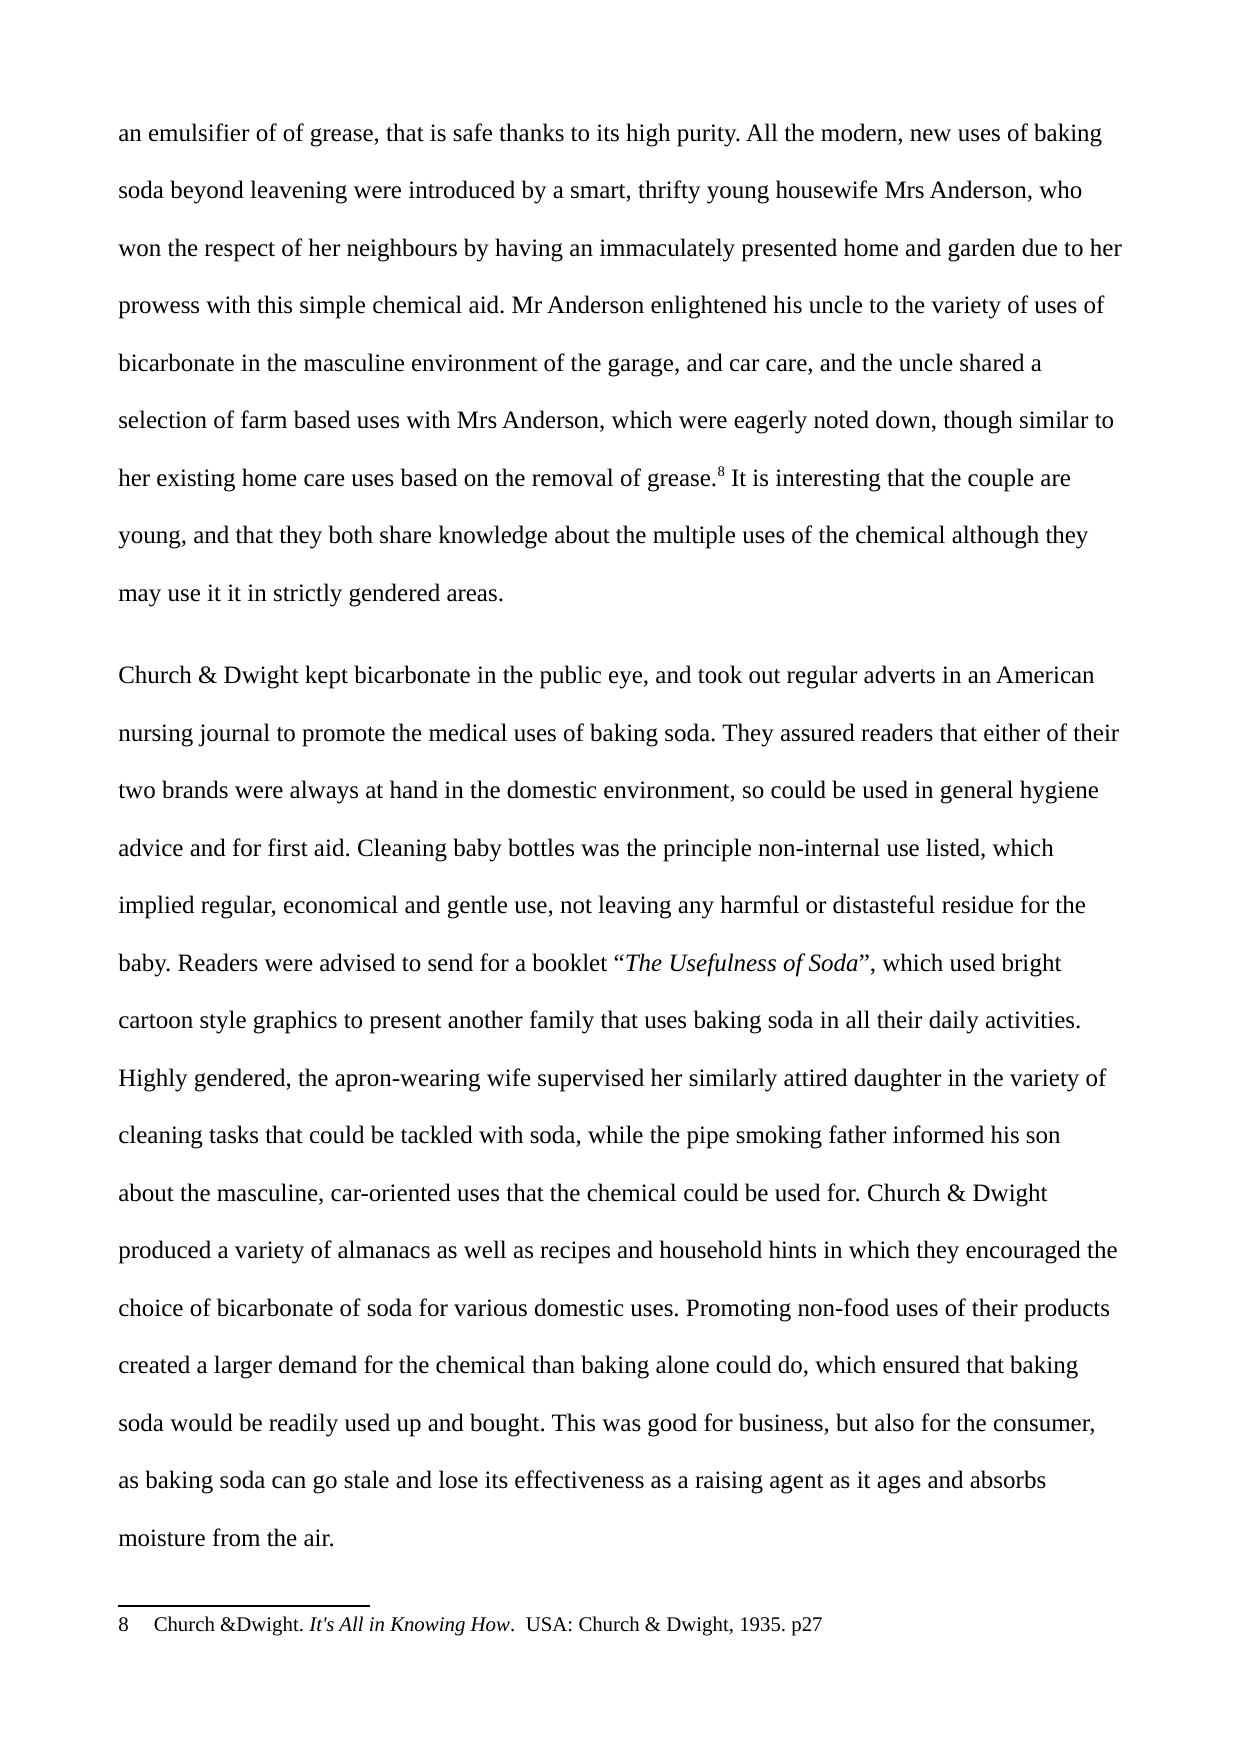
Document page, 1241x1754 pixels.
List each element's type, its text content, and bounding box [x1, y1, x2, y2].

text an emulsifier of of grease, that is safe thanks to its high purity. All the modern, new uses of baking soda beyond leavening were introduced by a smart, thrifty young housewife Mrs Anderson, who won the respect of her neighbours by having an immaculately presented home and garden due to her prowess with this simple chemical aid. Mr Anderson enlightened his uncle to the variety of uses of bicarbonate in the masculine environment of the garage, and car care, and the uncle shared a selection of farm based uses with Mrs Anderson, which were eagerly noted down, though similar to her existing home care uses based on the removal of grease. It is interesting that the couple are young, and that they both share knowledge about the multiple uses of the chemical although they may use it it in strictly gendered areas. [118, 118, 1122, 607]
text Church & Dwight kept bicarbonate in the public eye, and took out regular adverts in an American nursing journal to promote the medical uses of baking soda. They assured readers that either of their two brands were always at hand in the domestic environment, so could be used in general hygiene advice and for first aid. Cleaning baby bottles was the principle non-internal use listed, which implied regular, economical and gentle use, not leaving any harmful or distasteful residue for the baby. Readers were advised to send for a booklet “The Usefulness of Soda”, which used bright cartoon style graphics to present another family that uses baking soda in all their daily activities. Highly gendered, the apron-wearing wife supervised her similarly attired daughter in the variety of cleaning tasks that could be tackled with soda, while the pipe smoking father informed his son about the masculine, car-oriented uses that the chemical could be used for. Church & Dwight produced a variety of almanacs as well as recipes and household hints in which they encouraged the choice of bicarbonate of soda for various domestic uses. Promoting non-food uses of their products created a larger demand for the chemical than baking alone could do, which ensured that baking soda would be readily used up and bought. This was good for business, but also for the consumer, as baking soda can go stale and lose its effectiveness as a raising agent as it ages and absorbs moisture from the air. [118, 661, 1122, 1552]
text Church &Dwight. It's All in Knowing How. USA: Church & Dwight, 1935. p27 [118, 1612, 1122, 1636]
